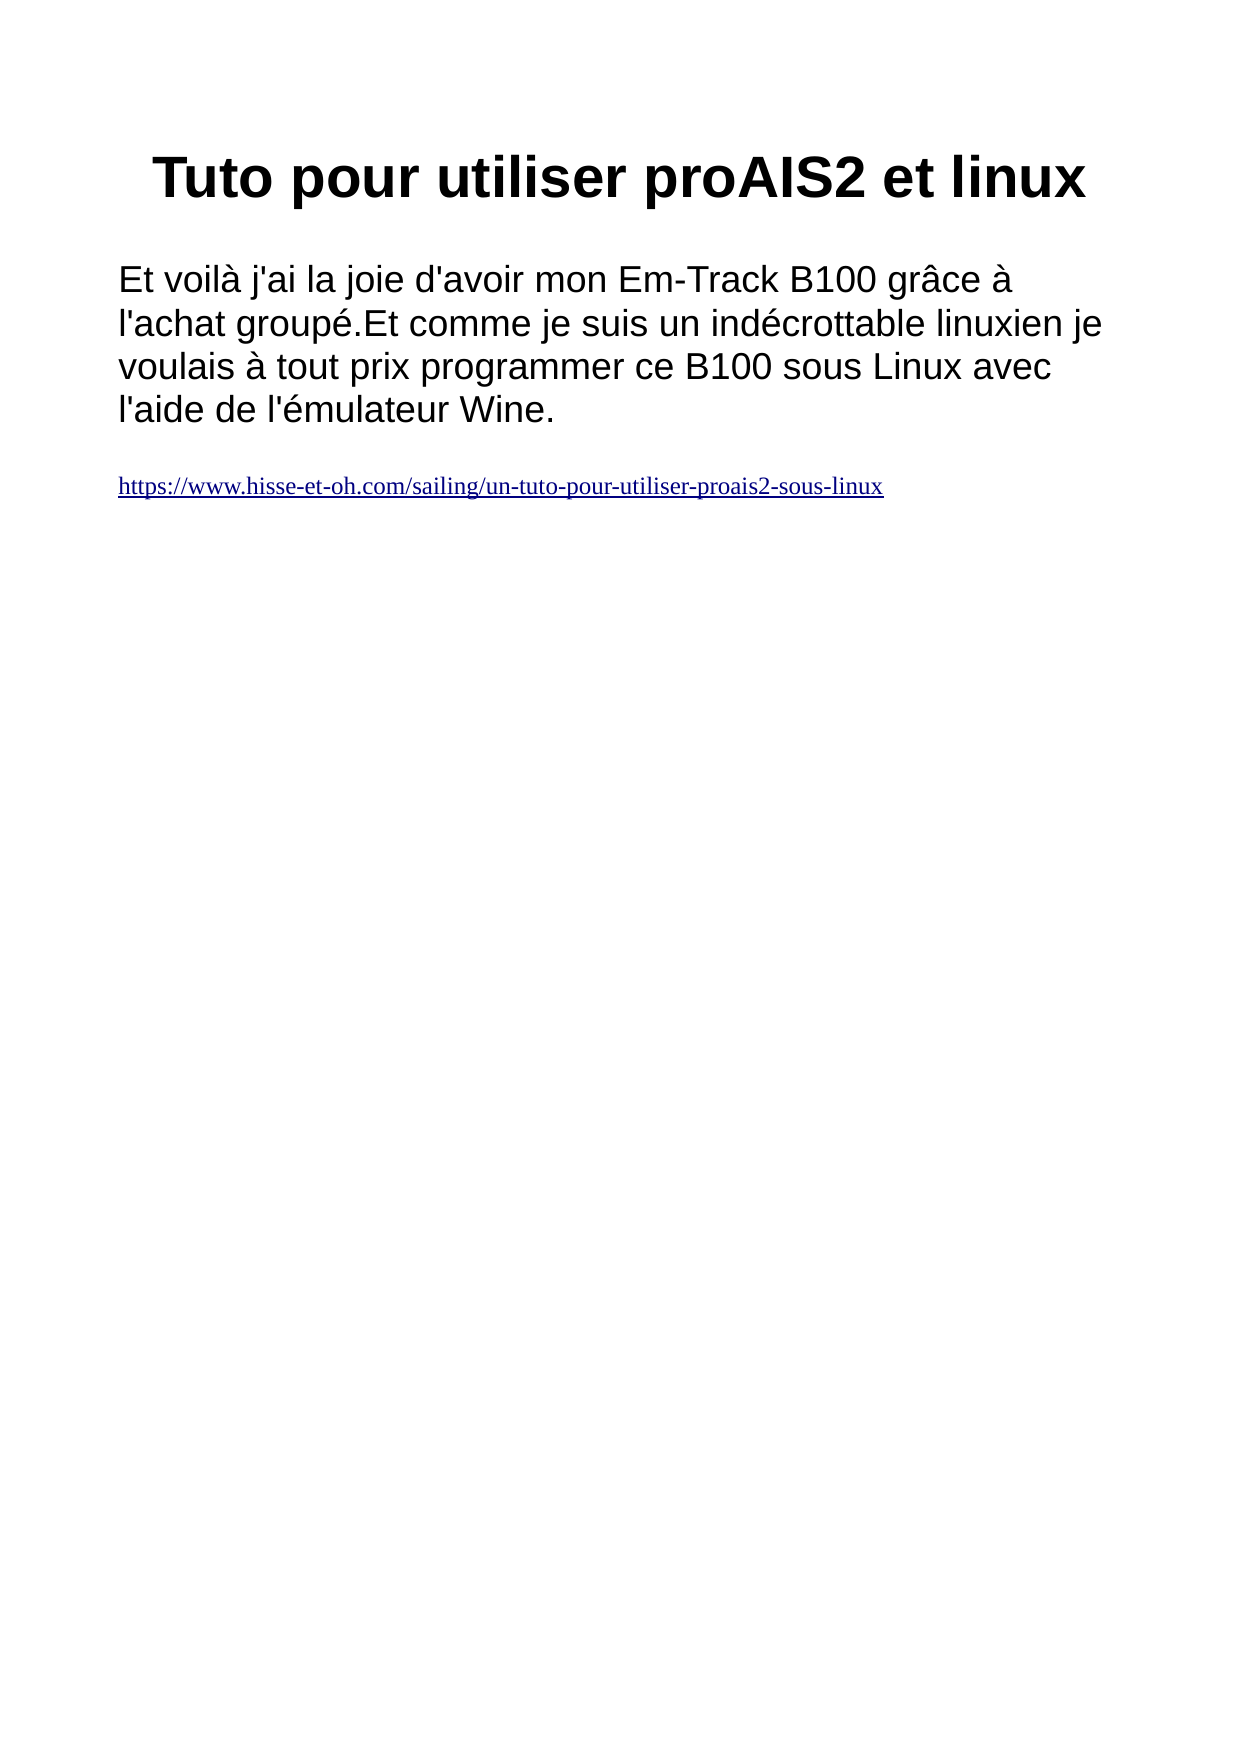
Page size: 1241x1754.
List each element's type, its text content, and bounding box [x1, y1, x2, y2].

title Tuto pour utiliser proAIS2 et linux [118, 143, 1122, 210]
subtitle Et voilà j'ai la joie d'avoir mon Em-Track B100 grâce à l'achat groupé.Et comme je suis un indécrottable linuxien je voulais à tout prix programmer ce B100 sous Linux avec l'aide de l'émulateur Wine. [118, 258, 1122, 430]
text https://www.hisse-et-oh.com/sailing/un-tuto-pour-utiliser-proais2-sous-linux [118, 471, 1122, 500]
